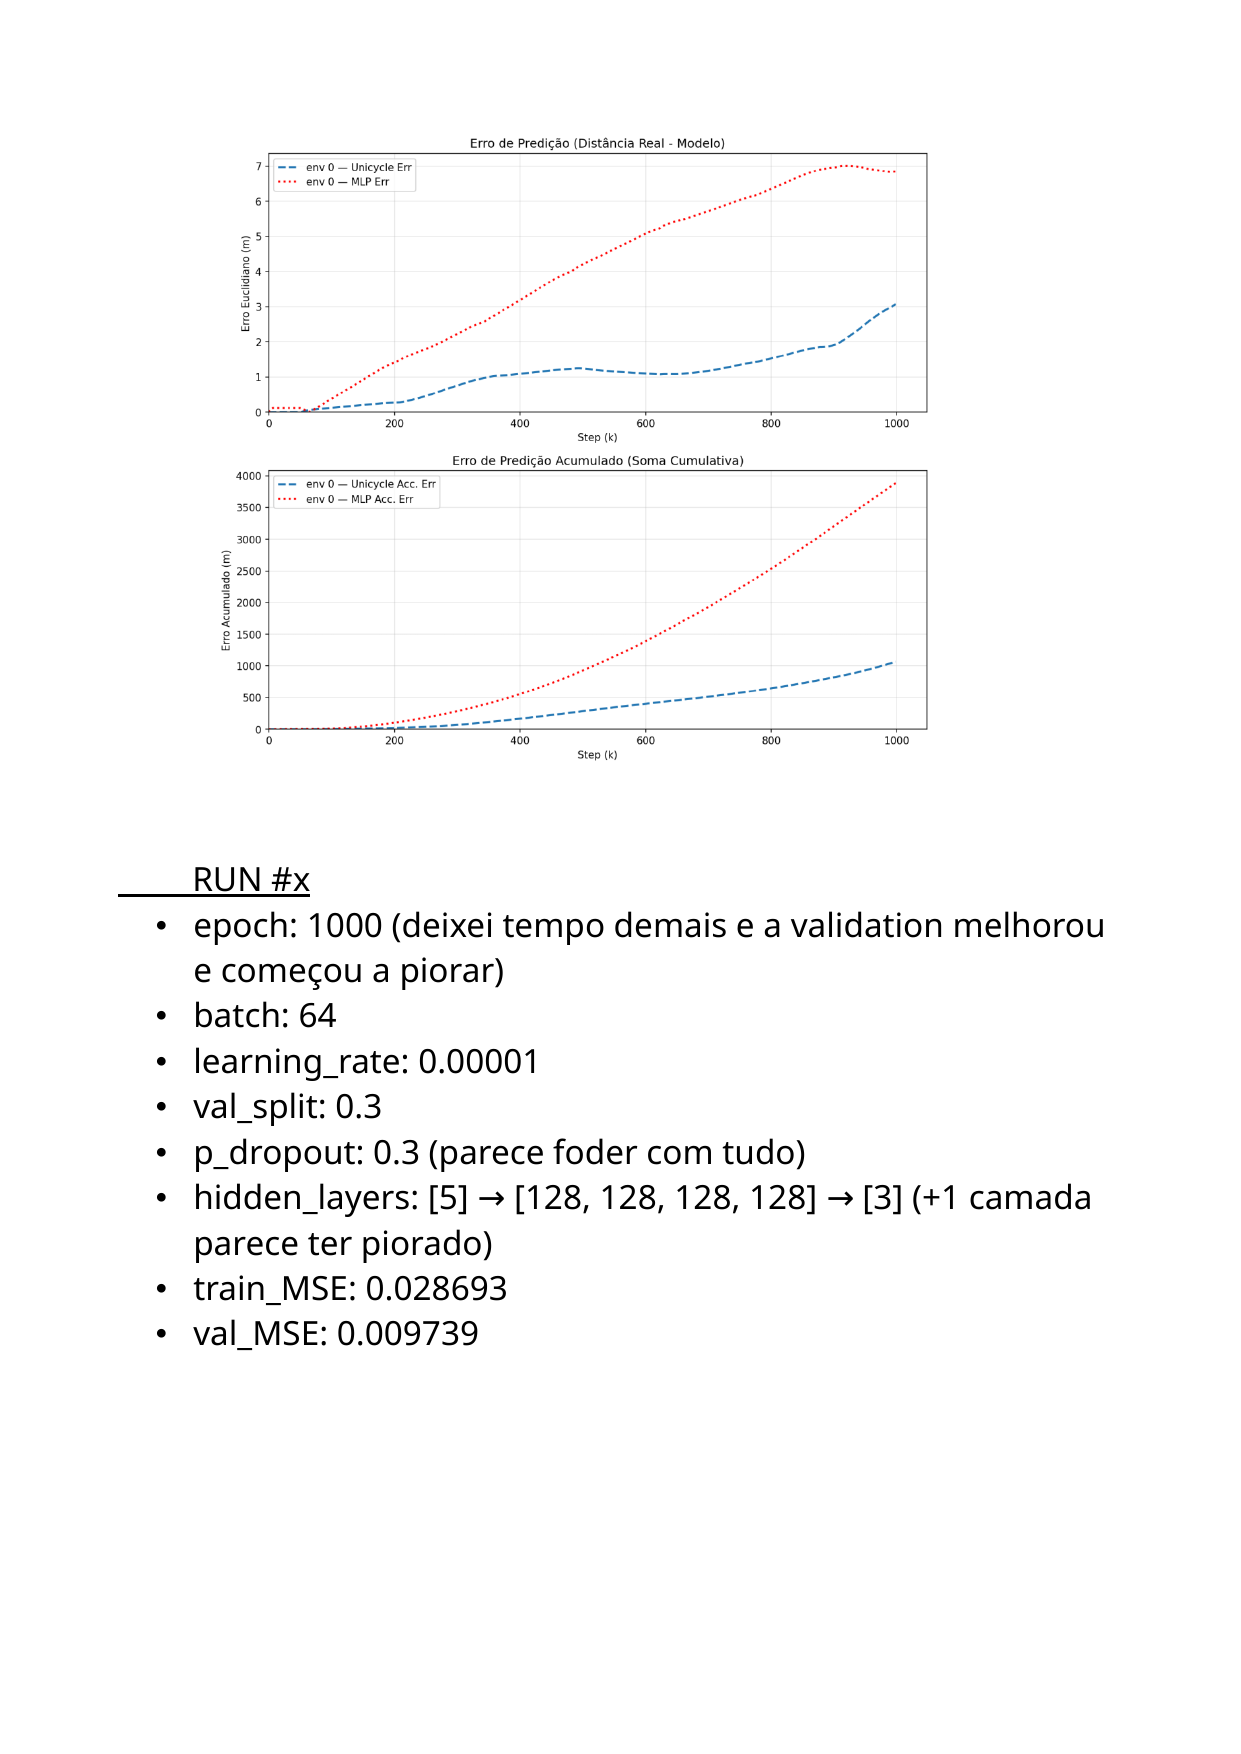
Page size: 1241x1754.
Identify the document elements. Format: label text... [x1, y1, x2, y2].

list learning_rate: 0.00001 [156, 1038, 1122, 1083]
list val_split: 0.3 [156, 1083, 1122, 1128]
list batch: 64 [156, 992, 1122, 1038]
list val_MSE: 0.009739 [156, 1310, 1122, 1356]
list train_MSE: 0.028693 [156, 1265, 1122, 1310]
list epoch: 1000 (deixei tempo demais e a validation melhorou e começou a piorar) [156, 901, 1122, 992]
text RUN #x [118, 856, 1122, 901]
list p_dropout: 0.3 (parece foder com tudo) [156, 1128, 1122, 1174]
picture [218, 133, 932, 766]
list hidden_layers: [5] → [128, 128, 128, 128] → [3] (+1 camada parece ter piorado) [156, 1174, 1122, 1265]
